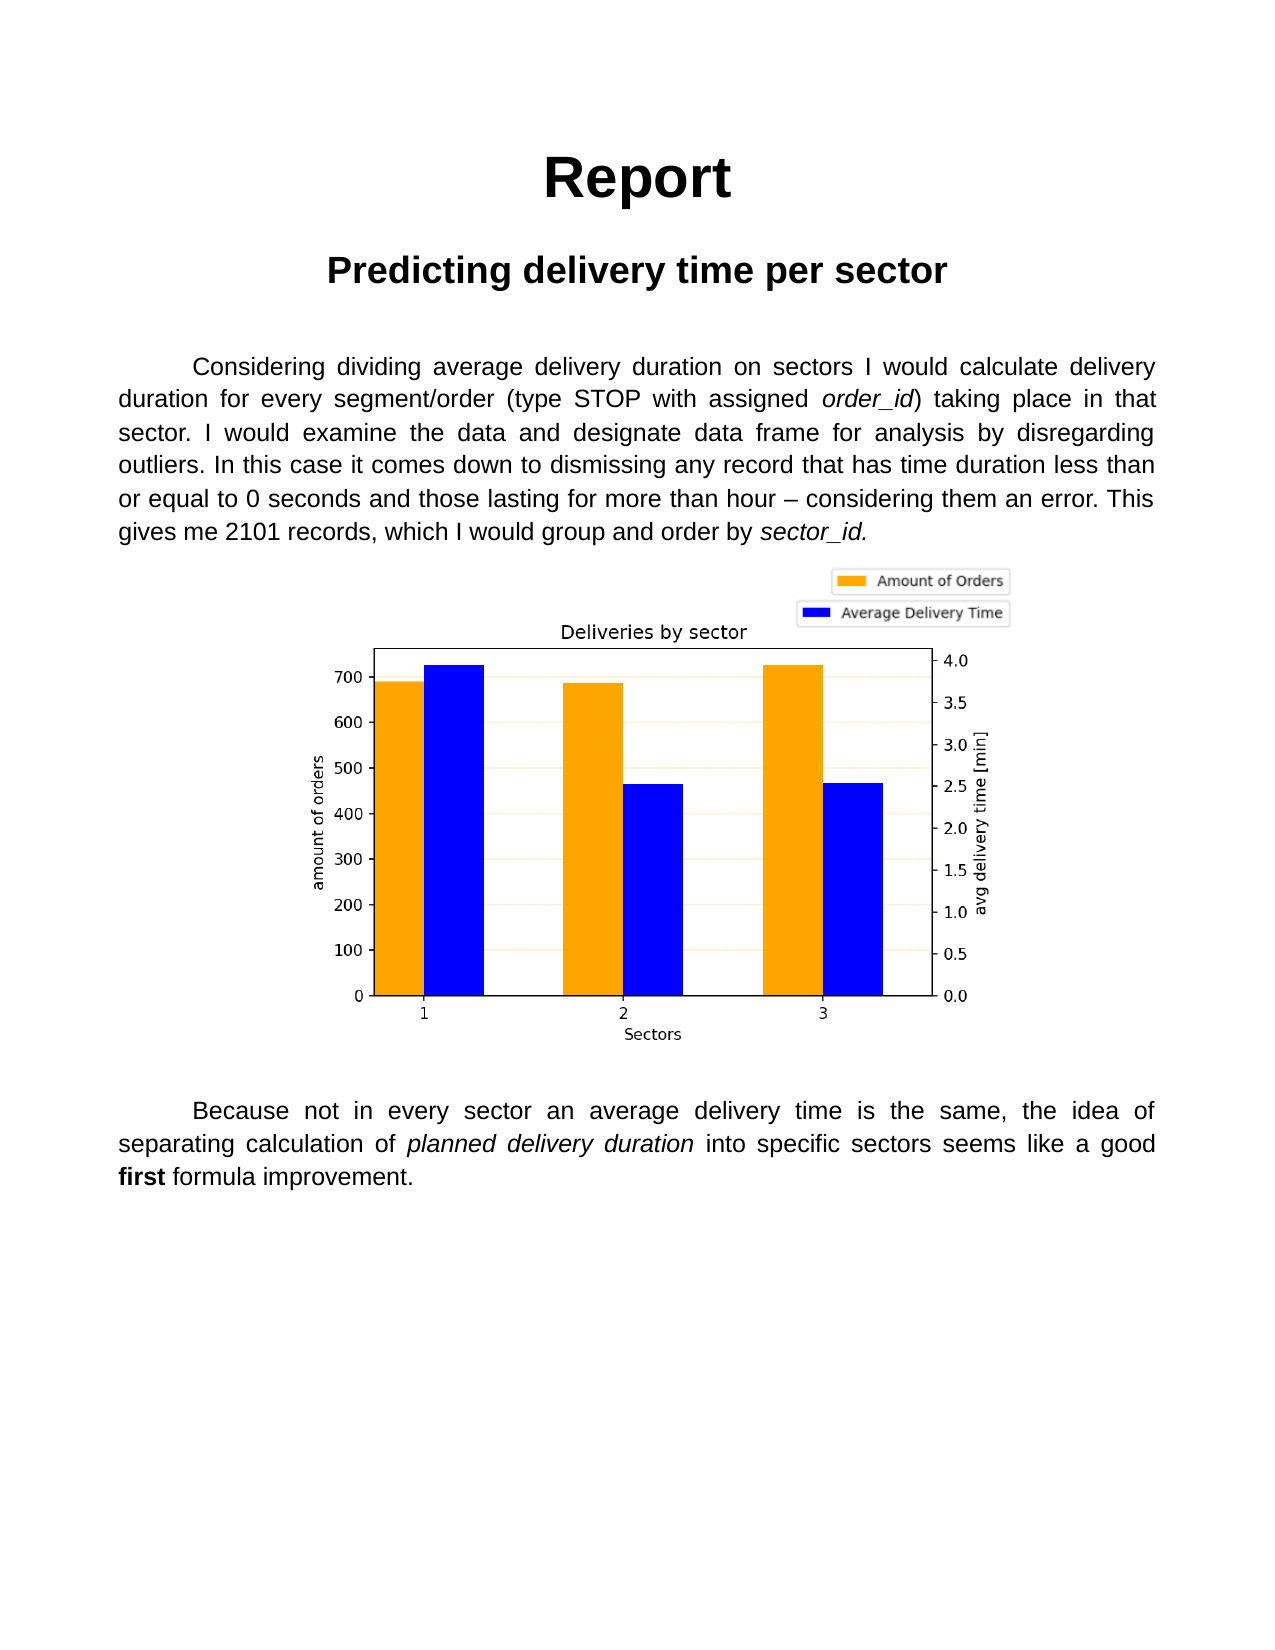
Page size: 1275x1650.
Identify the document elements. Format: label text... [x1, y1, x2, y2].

picture [284, 561, 1020, 1045]
text Because not in every sector an average delivery time is the same, the idea of separating calculation of planned delivery duration into specific sectors seems like a good first formula improvement. [118, 1096, 1157, 1191]
subtitle Predicting delivery time per sector [118, 248, 1157, 291]
text Considering dividing average delivery duration on sectors I would calculate delivery duration for every segment/order (type STOP with assigned order_id) taking place in that sector. I would examine the data and designate data frame for analysis by disregarding outliers. In this case it comes down to dismissing any record that has time duration less than or equal to 0 seconds and those lasting for more than hour – considering them an error. This gives me 2101 records, which I would group and order by sector_id. [118, 351, 1157, 545]
title Report [118, 143, 1157, 210]
